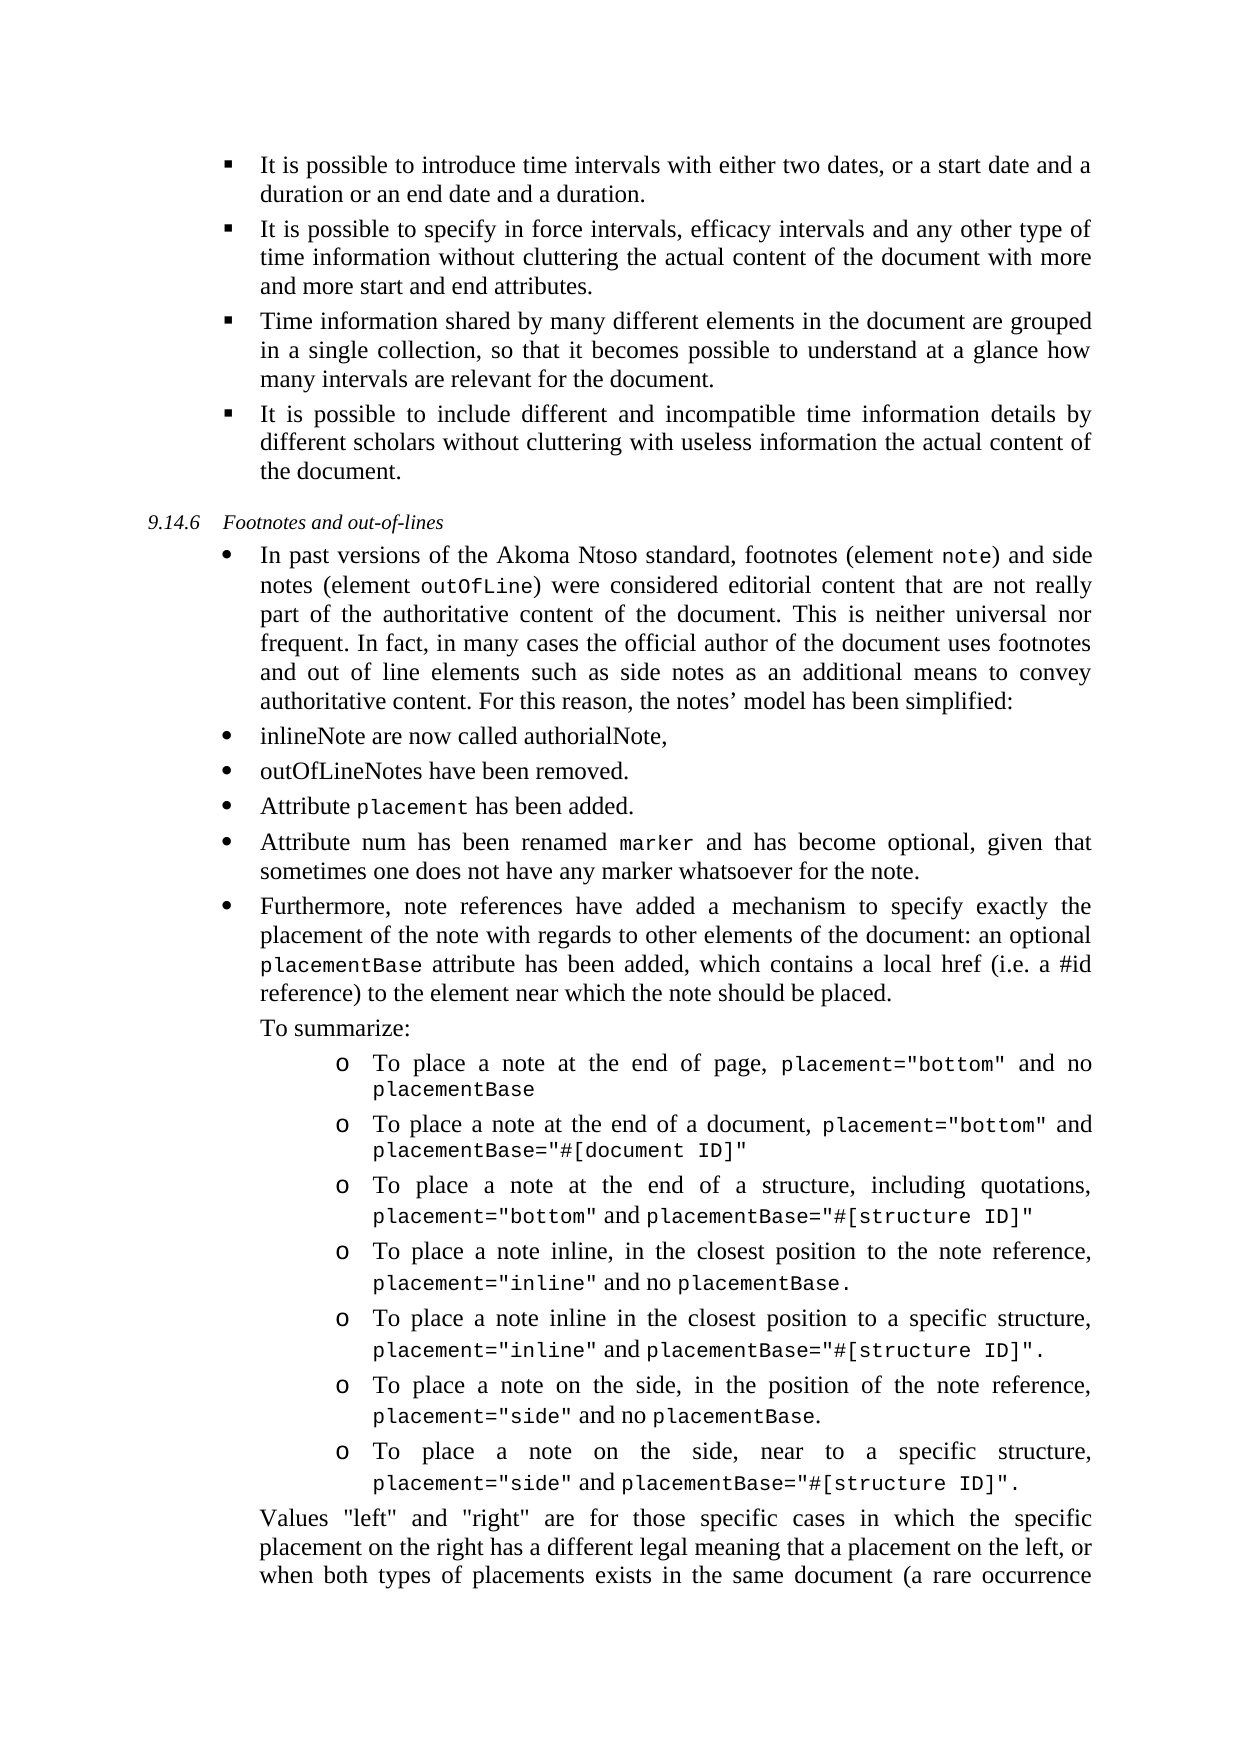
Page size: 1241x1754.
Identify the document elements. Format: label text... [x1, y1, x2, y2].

list Time information shared by many different elements in the document are grouped in a single collection, so that it becomes possible to understand at a glance how many intervals are relevant for the document. [222, 306, 1092, 392]
list It is possible to include different and incompatible time information details by different scholars without cluttering with useless information the actual content of the document. [222, 399, 1092, 485]
text To summarize: [260, 1013, 1092, 1042]
list Attribute num has been renamed marker and has become optional, given that sometimes one does not have any marker whatsoever for the note. [222, 827, 1092, 885]
list To place a note at the end of a document, placement="bottom" and placementBase="#[document ID]" [335, 1109, 1092, 1163]
list To place a note on the side, in the position of the note reference, placement="side" and no placementBase. [335, 1370, 1092, 1430]
list It is possible to introduce time intervals with either two dates, or a start date and a duration or an end date and a duration. [222, 150, 1092, 207]
list To place a note on the side, near to a specific structure, placement="side" and placementBase="#[structure ID]". [335, 1436, 1092, 1497]
list inlineNote are now called authorialNote, [222, 721, 1092, 749]
subtitle Footnotes and out-of-lines [148, 510, 1092, 534]
list In past versions of the Akoma Ntoso standard, footnotes (element note) and side notes (element outOfLine) were considered editorial content that are not really part of the authoritative content of the document. This is neither universal nor frequent. In fact, in many cases the official author of the document uses footnotes and out of line elements such as side notes as an additional means to convey authoritative content. For this reason, the notes’ model has been simplified: [222, 540, 1092, 714]
list To place a note at the end of page, placement="bottom" and no placementBase [335, 1048, 1092, 1103]
list To place a note inline in the closest position to a specific structure, placement="inline" and placementBase="#[structure ID]". [335, 1303, 1092, 1363]
list outOfLineNotes have been removed. [222, 756, 1092, 784]
list To place a note at the end of a structure, including quotations, placement="bottom" and placementBase="#[structure ID]" [335, 1170, 1092, 1230]
list Attribute placement has been added. [222, 791, 1092, 820]
list Furthermore, note references have added a mechanism to specify exactly the placement of the note with regards to other elements of the document: an optional placementBase attribute has been added, which contains a local href (i.e. a #id reference) to the element near which the note should be placed. [222, 891, 1092, 1007]
list To place a note inline, in the closest position to the note reference, placement="inline" and no placementBase. [335, 1236, 1092, 1297]
list It is possible to specify in force intervals, efficacy intervals and any other type of time information without cluttering the actual content of the document with more and more start and end attributes. [222, 214, 1092, 300]
text Values "left" and "right" are for those specific cases in which the specific placement on the right has a different legal meaning that a placement on the left, or when both types of placements exists in the same document (a rare occurrence [259, 1503, 1092, 1589]
